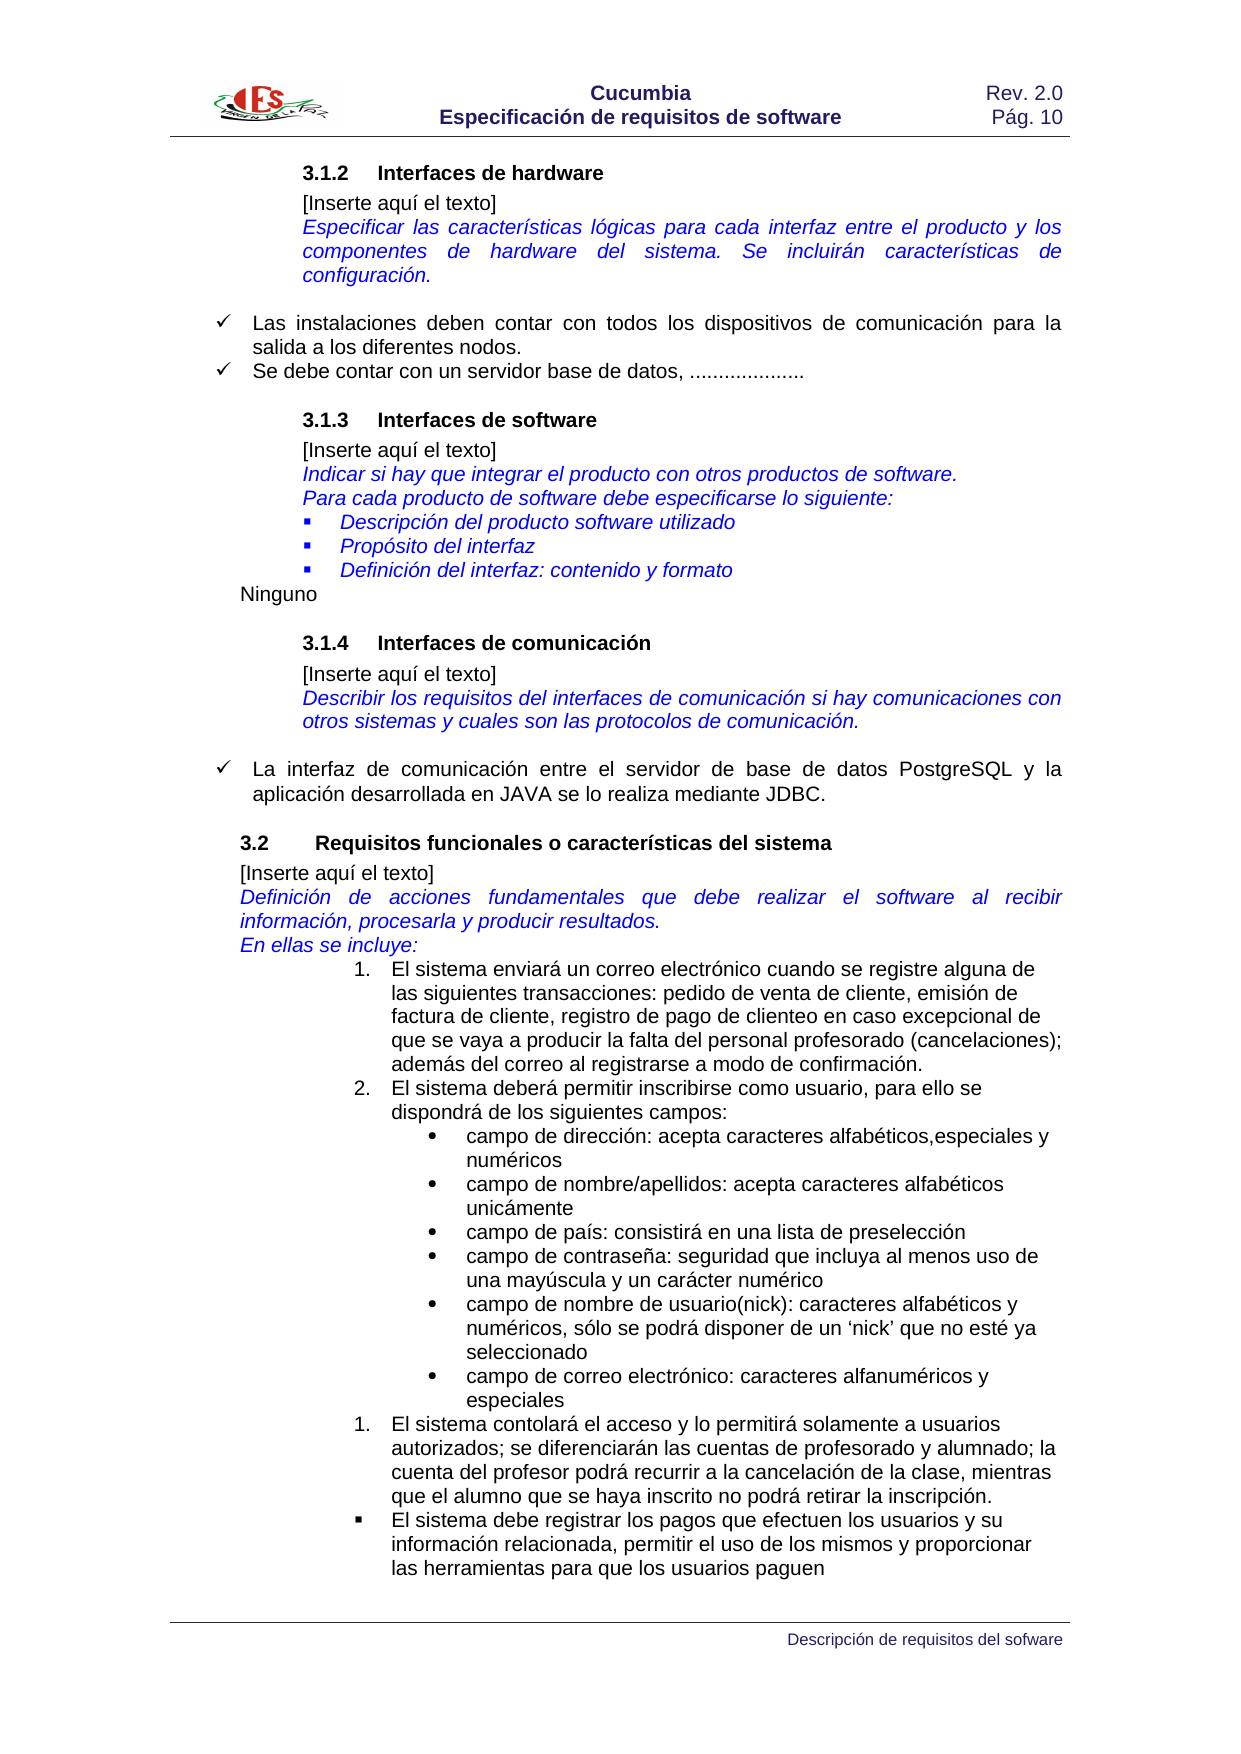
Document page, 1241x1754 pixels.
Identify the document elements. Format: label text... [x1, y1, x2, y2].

list Propósito del interfaz [302, 534, 1063, 558]
list campo de dirección: acepta caracteres alfabéticos,especiales y numéricos [428, 1124, 1063, 1172]
text Definición de acciones fundamentales que debe realizar el software al recibir información, procesarla y producir resultados. [240, 884, 1063, 932]
text [Inserte aquí el texto] [302, 438, 1063, 462]
text Ninguno [240, 582, 1063, 606]
list Definición del interfaz: contenido y formato [302, 558, 1063, 582]
list La interfaz de comunicación entre el servidor de base de datos PostgreSQL y la aplicación desarrollada en JAVA se lo realiza mediante JDBC. [215, 757, 1063, 805]
text Para cada producto de software debe especificarse lo siguiente: [302, 486, 1063, 510]
text En ellas se incluye: [240, 932, 1063, 956]
text [Inserte aquí el texto] [302, 191, 1063, 215]
list El sistema enviará un correo electrónico cuando se registre alguna de las siguientes transacciones: pedido de venta de cliente, emisión de factura de cliente, registro de pago de clienteo en caso excepcional de que se vaya a producir la falta del personal profesorado (cancelaciones); además del correo al registrarse a modo de confirmación. [353, 956, 1063, 1076]
list campo de país: consistirá en una lista de preselección [428, 1220, 1063, 1244]
text Describir los requisitos del interfaces de comunicación si hay comunicaciones con otros sistemas y cuales son las protocolos de comunicación. [302, 685, 1063, 733]
subtitle Interfaces de hardware [302, 161, 1063, 185]
subtitle Interfaces de comunicación [302, 631, 1063, 655]
text [Inserte aquí el texto] [302, 661, 1063, 685]
list Las instalaciones deben contar con todos los dispositivos de comunicación para la salida a los diferentes nodos. [215, 311, 1063, 359]
subtitle Requisitos funcionales o características del sistema [240, 830, 1063, 854]
list El sistema contolará el acceso y lo permitirá solamente a usuarios autorizados; se diferenciarán las cuentas de profesorado y alumnado; la cuenta del profesor podrá recurrir a la cancelación de la clase, mientras que el alumno que se haya inscrito no podrá retirar la inscripción. [353, 1412, 1063, 1508]
list Descripción del producto software utilizado [302, 510, 1063, 534]
list El sistema debe registrar los pagos que efectuen los usuarios y su información relacionada, permitir el uso de los mismos y proporcionar las herramientas para que los usuarios paguen [353, 1508, 1063, 1580]
list campo de contraseña: seguridad que incluya al menos uso de una mayúscula y un carácter numérico [428, 1244, 1063, 1292]
text Indicar si hay que integrar el producto con otros productos de software. [302, 462, 1063, 486]
list campo de nombre de usuario(nick): caracteres alfabéticos y numéricos, sólo se podrá disponer de un ‘nick’ que no esté ya seleccionado [428, 1292, 1063, 1364]
list El sistema deberá permitir inscribirse como usuario, para ello se dispondrá de los siguientes campos: [353, 1076, 1063, 1124]
list Se debe contar con un servidor base de datos, .................... [215, 359, 1063, 383]
subtitle Interfaces de software [302, 408, 1063, 432]
picture [197, 81, 345, 127]
text Especificar las características lógicas para cada interfaz entre el producto y los componentes de hardware del sistema. Se incluirán características de configuración. [302, 215, 1063, 287]
text [Inserte aquí el texto] [240, 861, 1063, 884]
list campo de correo electrónico: caracteres alfanuméricos y especiales [428, 1364, 1063, 1412]
list campo de nombre/apellidos: acepta caracteres alfabéticos unicámente [428, 1172, 1063, 1220]
